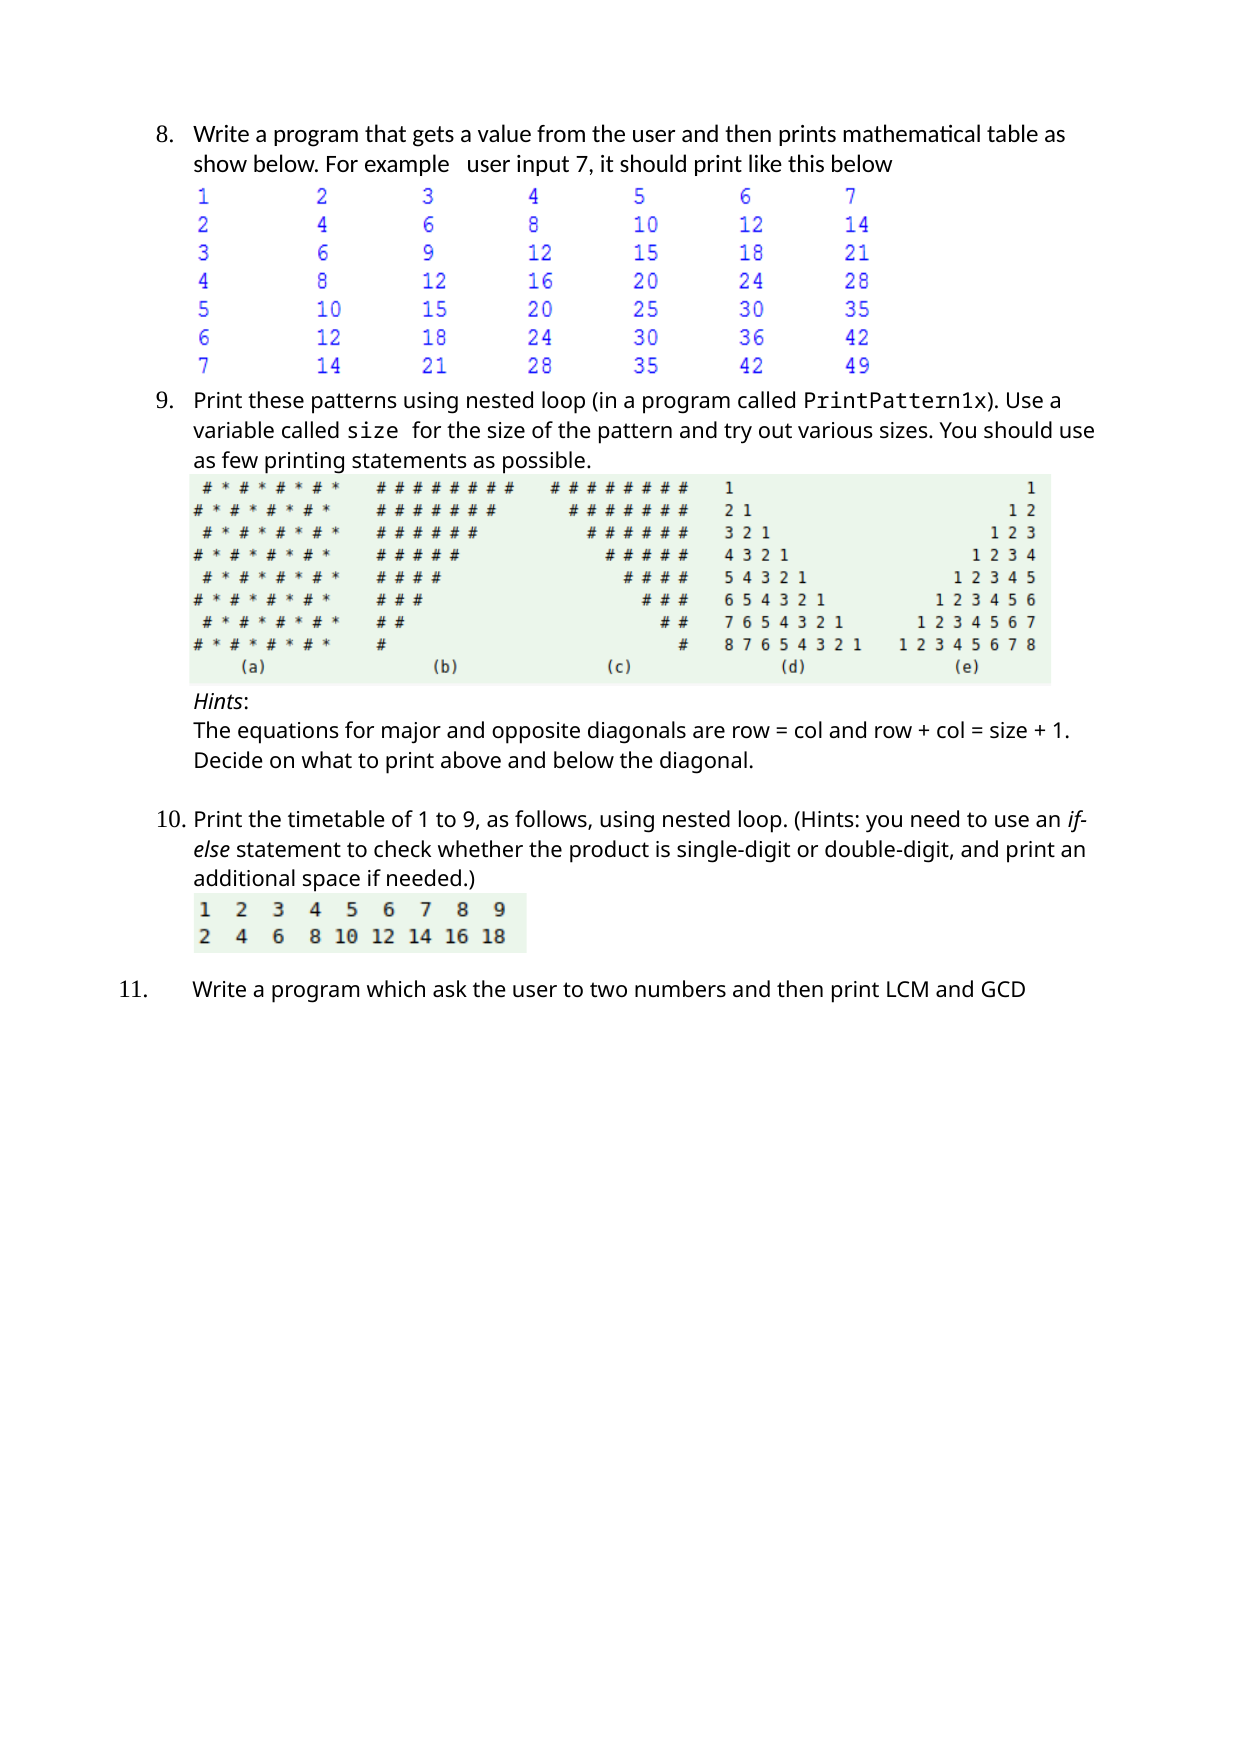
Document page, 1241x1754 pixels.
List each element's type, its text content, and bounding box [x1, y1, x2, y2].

list Print these patterns using nested loop (in a program called PrintPattern1x). Use a variable called size for the size of the pattern and try out various sizes. You should use as few printing statements as possible. [156, 385, 1122, 475]
picture [193, 893, 527, 953]
list Write a program that gets a value from the user and then prints mathematical table as show below. For example user input 7, it should print like this below [156, 118, 1122, 385]
list Write a program which ask the user to two numbers and then print LCM and GCD [118, 974, 1122, 1033]
list Hints: The equations for major and opposite diagonals are row = col and row + col = size + 1. Decide on what to print above and below the diagonal. [156, 475, 1122, 775]
list Print the timetable of 1 to 9, as follows, using nested loop. (Hints: you need to use an if-else statement to check whether the product is single-digit or double-digit, and print an additional space if needed.) [156, 804, 1122, 893]
picture [189, 474, 1052, 686]
